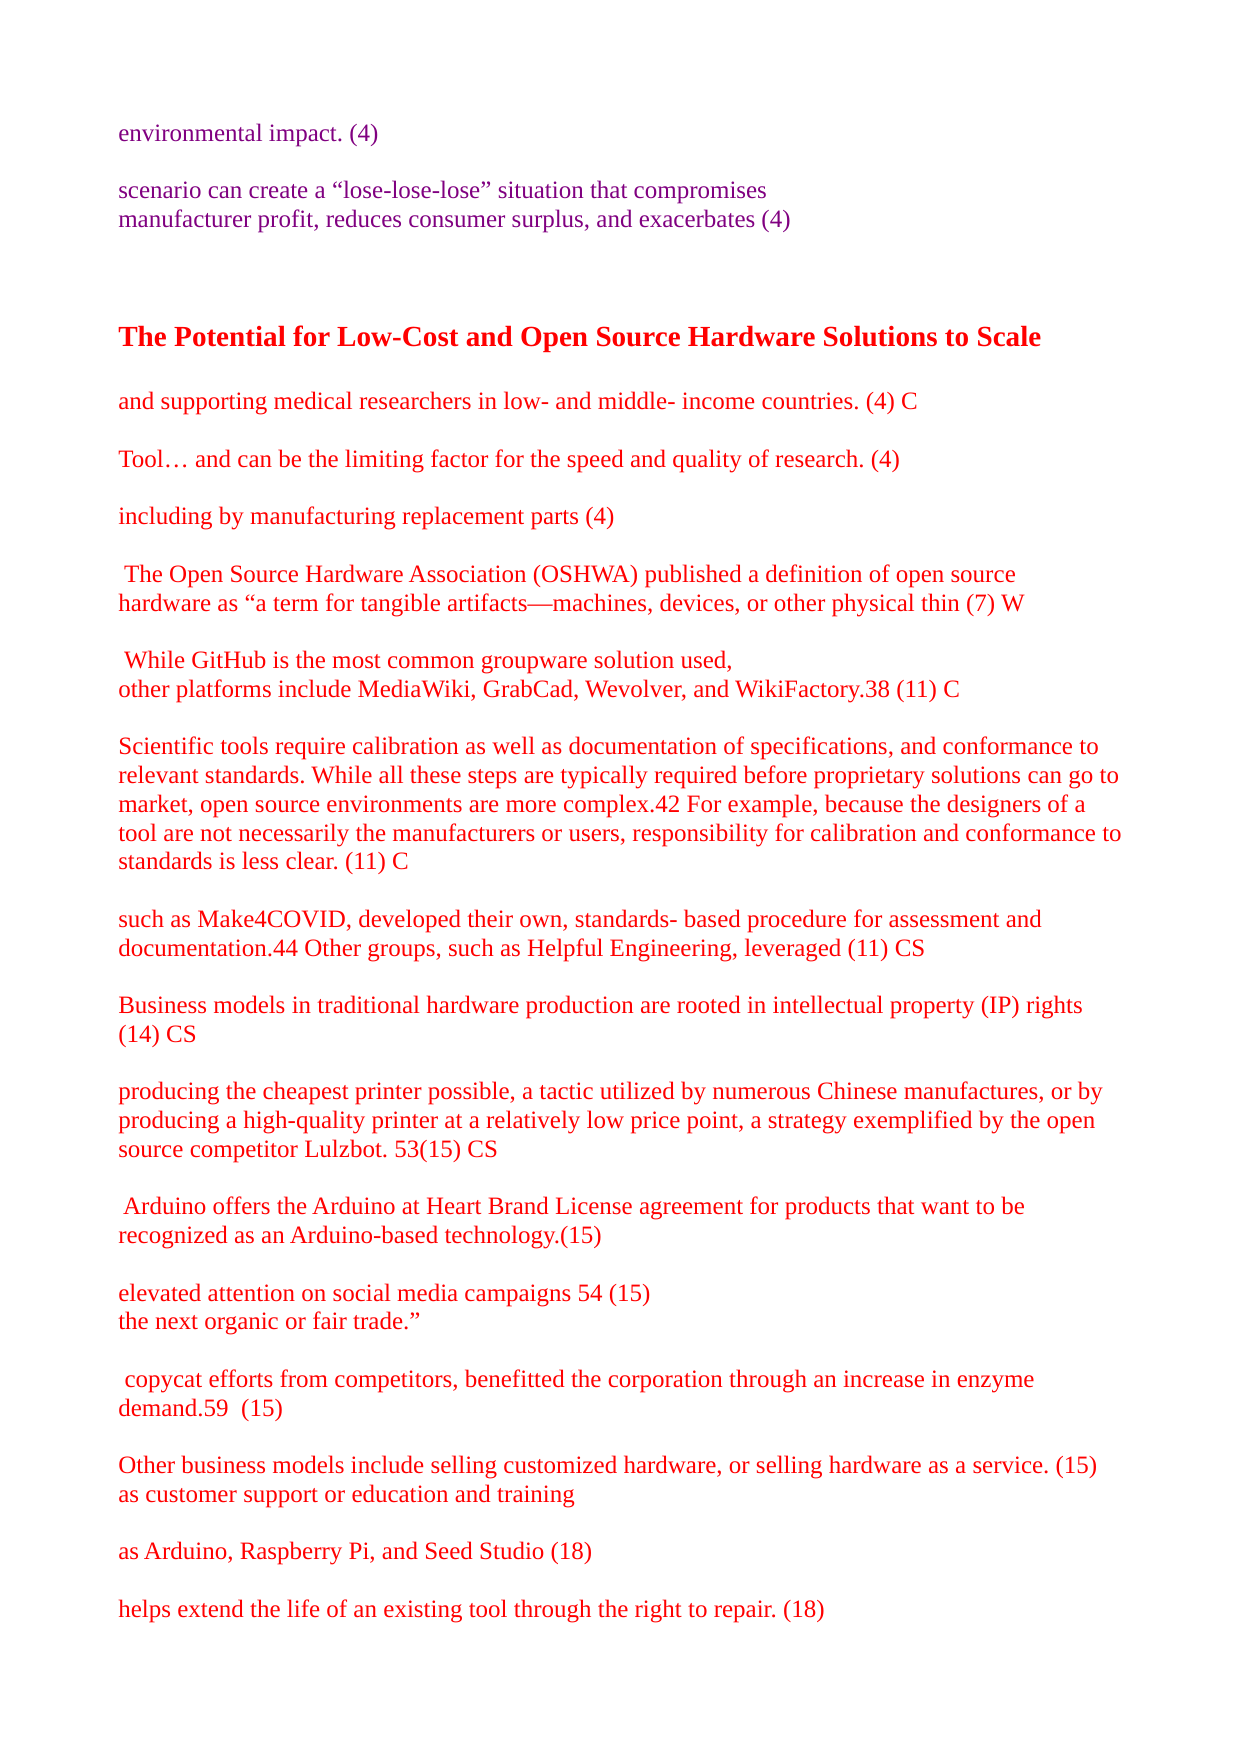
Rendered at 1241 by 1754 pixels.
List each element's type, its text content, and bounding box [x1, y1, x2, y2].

text elevated attention on social media campaigns 54 (15) [118, 1278, 1122, 1306]
text and supporting medical researchers in low- and middle- income countries. (4) C [118, 386, 1122, 415]
text Tool… and can be the limiting factor for the speed and quality of research. (4) [118, 444, 1122, 473]
text the next organic or fair trade.” [118, 1306, 1122, 1335]
text environmental impact. (4) [118, 118, 1122, 147]
text as Arduino, Raspberry Pi, and Seed Studio (18) [118, 1536, 1122, 1565]
text Business models in traditional hardware production are rooted in intellectual property (IP) rights (14) CS [118, 990, 1122, 1048]
text helps extend the life of an existing tool through the right to repair. (18) [118, 1594, 1122, 1623]
text hardware as “a term for tangible artifacts—machines, devices, or other physical thin (7) W [118, 588, 1122, 616]
text including by manufacturing replacement parts (4) [118, 501, 1122, 530]
text other platforms include MediaWiki, GrabCad, Wevolver, and WikiFactory.38 (11) C [118, 674, 1122, 703]
text Scientific tools require calibration as well as documentation of specifications, and conformance to relevant standards. While all these steps are typically required before proprietary solutions can go to market, open source environments are more complex.42 For example, because the designers of a tool are not necessarily the manufacturers or users, responsibility for calibration and conformance to standards is less clear. (11) C [118, 731, 1122, 875]
text While GitHub is the most common groupware solution used, [118, 645, 1122, 674]
text Other business models include selling customized hardware, or selling hardware as a service. (15) [118, 1450, 1122, 1479]
text copycat efforts from competitors, benefitted the corporation through an increase in enzyme demand.59 (15) [118, 1364, 1122, 1421]
text manufacturer profit, reduces consumer surplus, and exacerbates (4) [118, 204, 1122, 233]
text such as Make4COVID, developed their own, standards- based procedure for assessment and documentation.44 Other groups, such as Helpful Engineering, leveraged (11) CS [118, 904, 1122, 961]
text Arduino offers the Arduino at Heart Brand License agreement for products that want to be recognized as an Arduino-based technology.(15) [118, 1191, 1122, 1249]
text scenario can create a “lose-lose-lose” situation that compromises [118, 176, 1122, 204]
text The Open Source Hardware Association (OSHWA) published a definition of open source [118, 559, 1122, 588]
text as customer support or education and training [118, 1479, 1122, 1508]
text The Potential for Low-Cost and Open Source Hardware Solutions to Scale [118, 319, 1122, 353]
text producing the cheapest printer possible, a tactic utilized by numerous Chinese manufactures, or by producing a high-quality printer at a relatively low price point, a strategy exemplified by the open source competitor Lulzbot. 53(15) CS [118, 1076, 1122, 1163]
